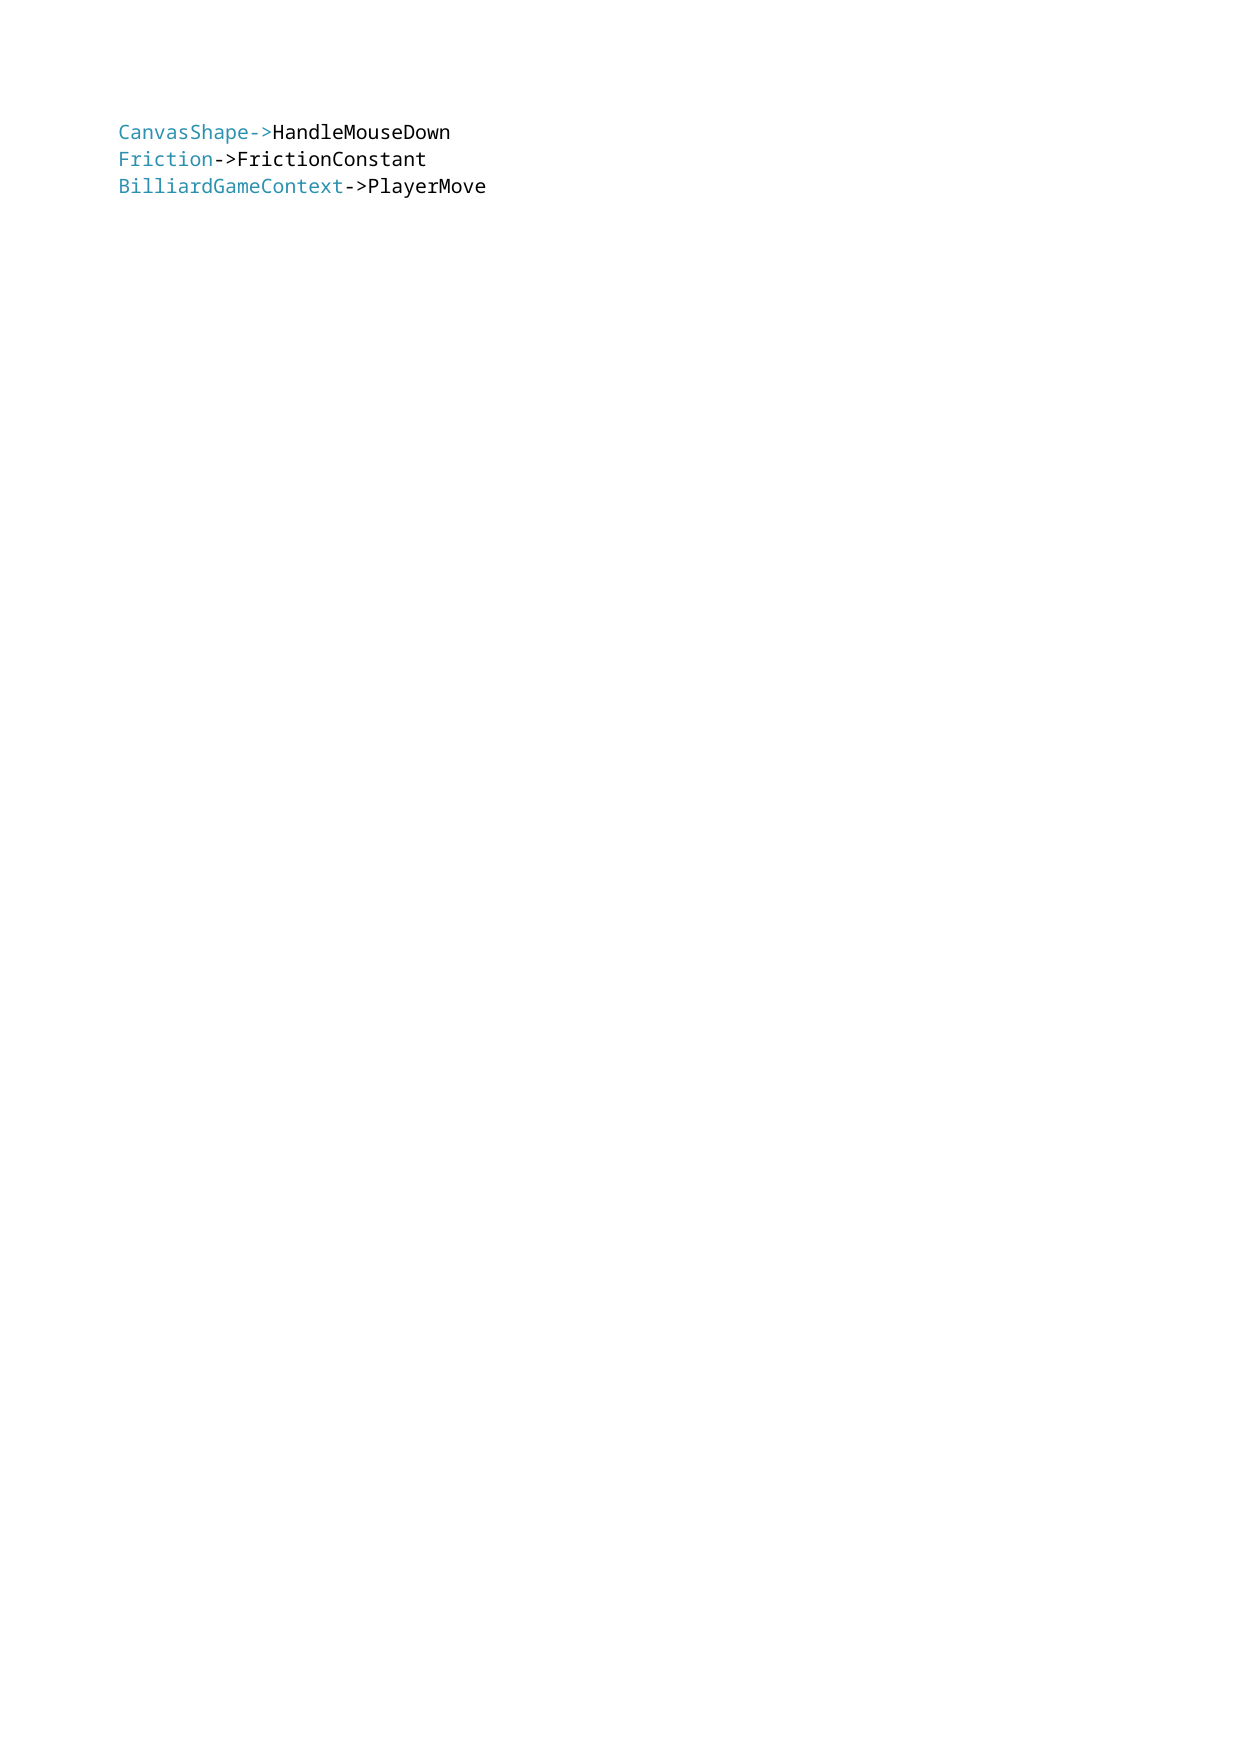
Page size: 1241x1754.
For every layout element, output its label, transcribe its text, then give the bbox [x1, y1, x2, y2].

text BilliardGameContext->PlayerMove [118, 172, 1122, 199]
text Friction->FrictionConstant [118, 145, 1122, 172]
text CanvasShape->HandleMouseDown [118, 118, 1122, 145]
